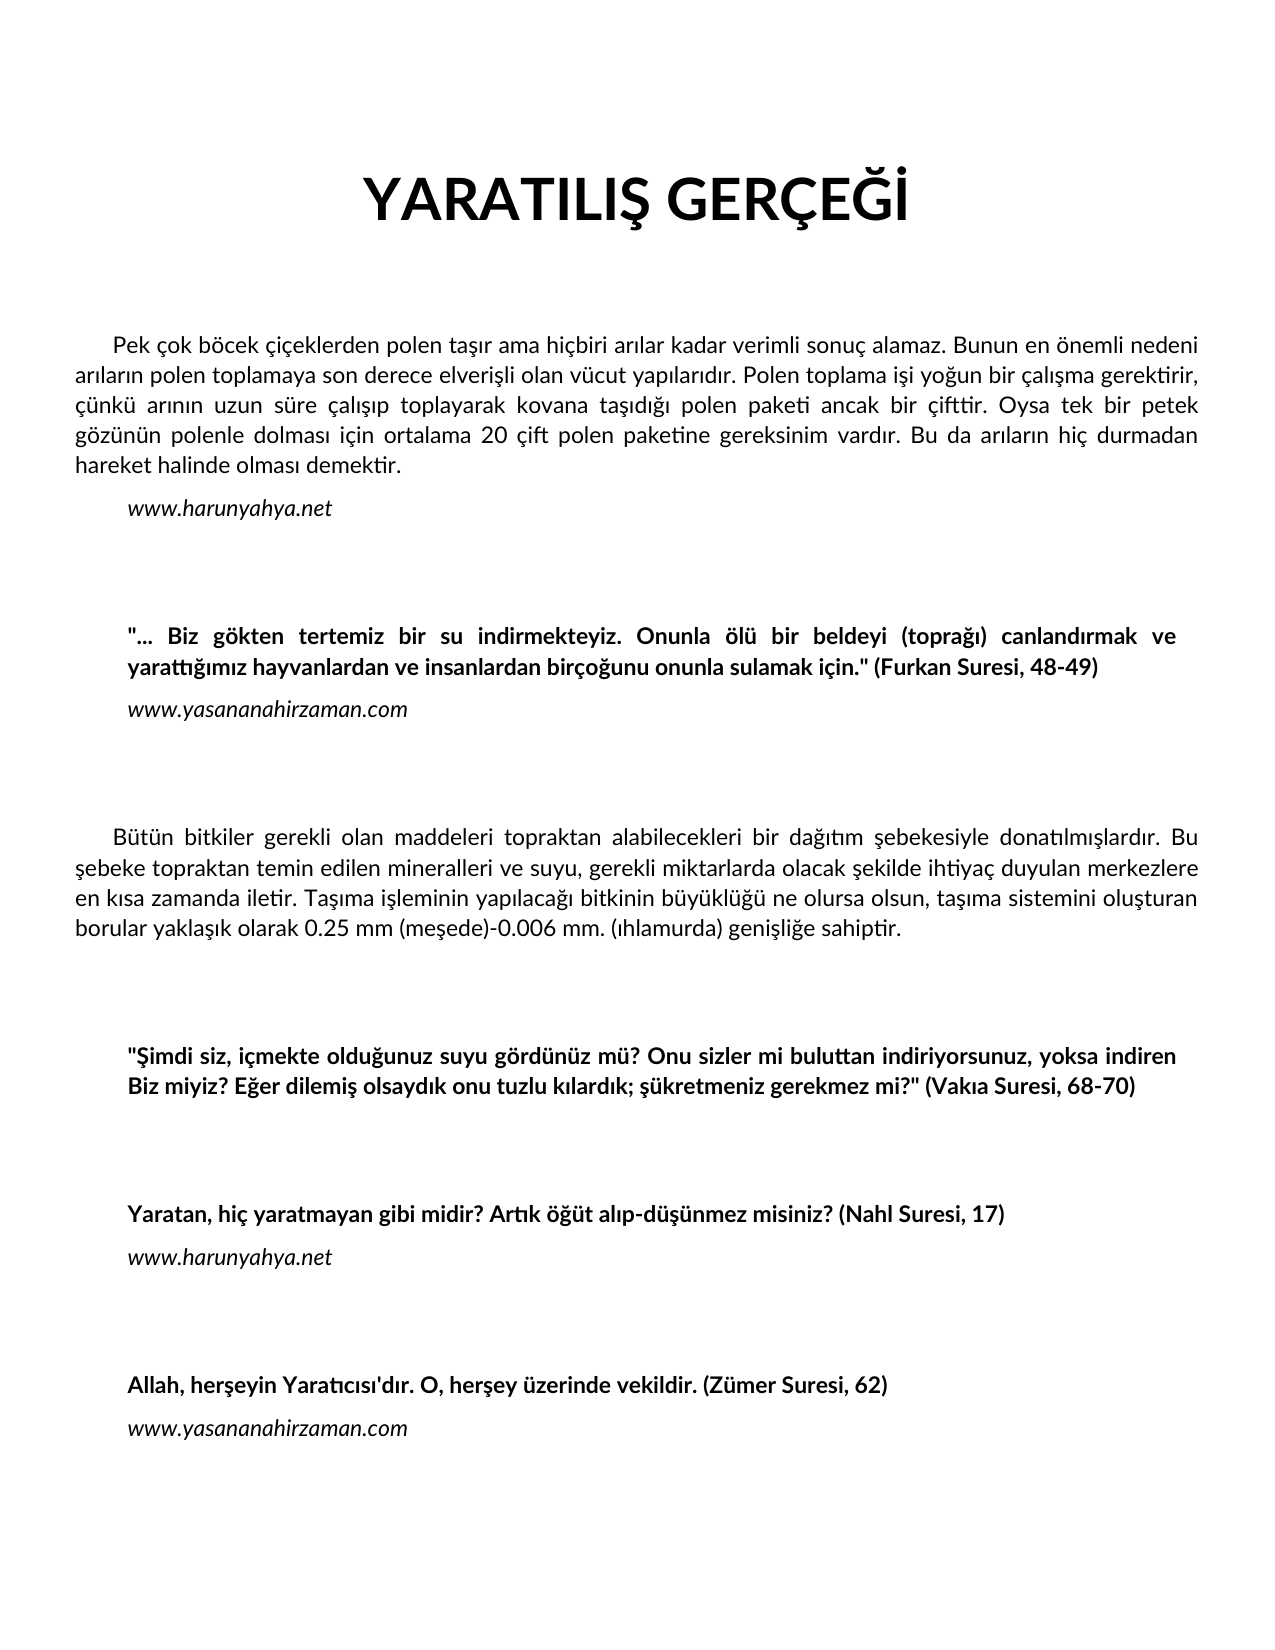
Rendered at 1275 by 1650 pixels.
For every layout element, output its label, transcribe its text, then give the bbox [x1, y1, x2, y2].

text Bütün bitkiler gerekli olan maddeleri topraktan alabilecekleri bir dağıtım şebekesiyle donatılmışlardır. Bu şebeke topraktan temin edilen mineralleri ve suyu, gerekli miktarlarda olacak şekilde ihtiyaç duyulan merkezlere en kısa zamanda iletir. Taşıma işleminin yapılacağı bitkinin büyüklüğü ne olursa olsun, taşıma sistemini oluşturan borular yaklaşık olarak 0.25 mm (meşede)-0.006 mm. (ıhlamurda) genişliğe sahiptir. [75, 823, 1200, 941]
text "Şimdi siz, içmekte olduğunuz suyu gördünüz mü? Onu sizler mi buluttan indiriyorsunuz, yoksa indiren Biz miyiz? Eğer dilemiş olsaydık onu tuzlu kılardık; şükretmeniz gerekmez mi?" (Vakıa Suresi, 68-70) [127, 1042, 1177, 1099]
text www.yasananahirzaman.com [127, 695, 1177, 722]
text www.yasananahirzaman.com [127, 1414, 1177, 1441]
text Allah, herşeyin Yaratıcısı'dır. O, herşey üzerinde vekildir. (Zümer Suresi, 62) [127, 1371, 1177, 1398]
text www.harunyahya.net [127, 494, 1177, 521]
text www.harunyahya.net [127, 1243, 1177, 1270]
text "... Biz gökten tertemiz bir su indirmekteyiz. Onunla ölü bir beldeyi (toprağı) canlandırmak ve yarattığımız hayvanlardan ve insanlardan birçoğunu onunla sulamak için." (Furkan Suresi, 48-49) [127, 622, 1177, 680]
subtitle YARATILIŞ GERÇEĞİ [75, 162, 1200, 232]
text Pek çok böcek çiçeklerden polen taşır ama hiçbiri arılar kadar verimli sonuç alamaz. Bunun en önemli nedeni arıların polen toplamaya son derece elverişli olan vücut yapılarıdır. Polen toplama işi yoğun bir çalışma gerektirir, çünkü arının uzun süre çalışıp toplayarak kovana taşıdığı polen paketi ancak bir çifttir. Oysa tek bir petek gözünün polenle dolması için ortalama 20 çift polen paketine gereksinim vardır. Bu da arıların hiç durmadan hareket halinde olması demektir. [75, 330, 1200, 479]
text Yaratan, hiç yaratmayan gibi midir? Artık öğüt alıp-düşünmez misiniz? (Nahl Suresi, 17) [127, 1200, 1177, 1228]
